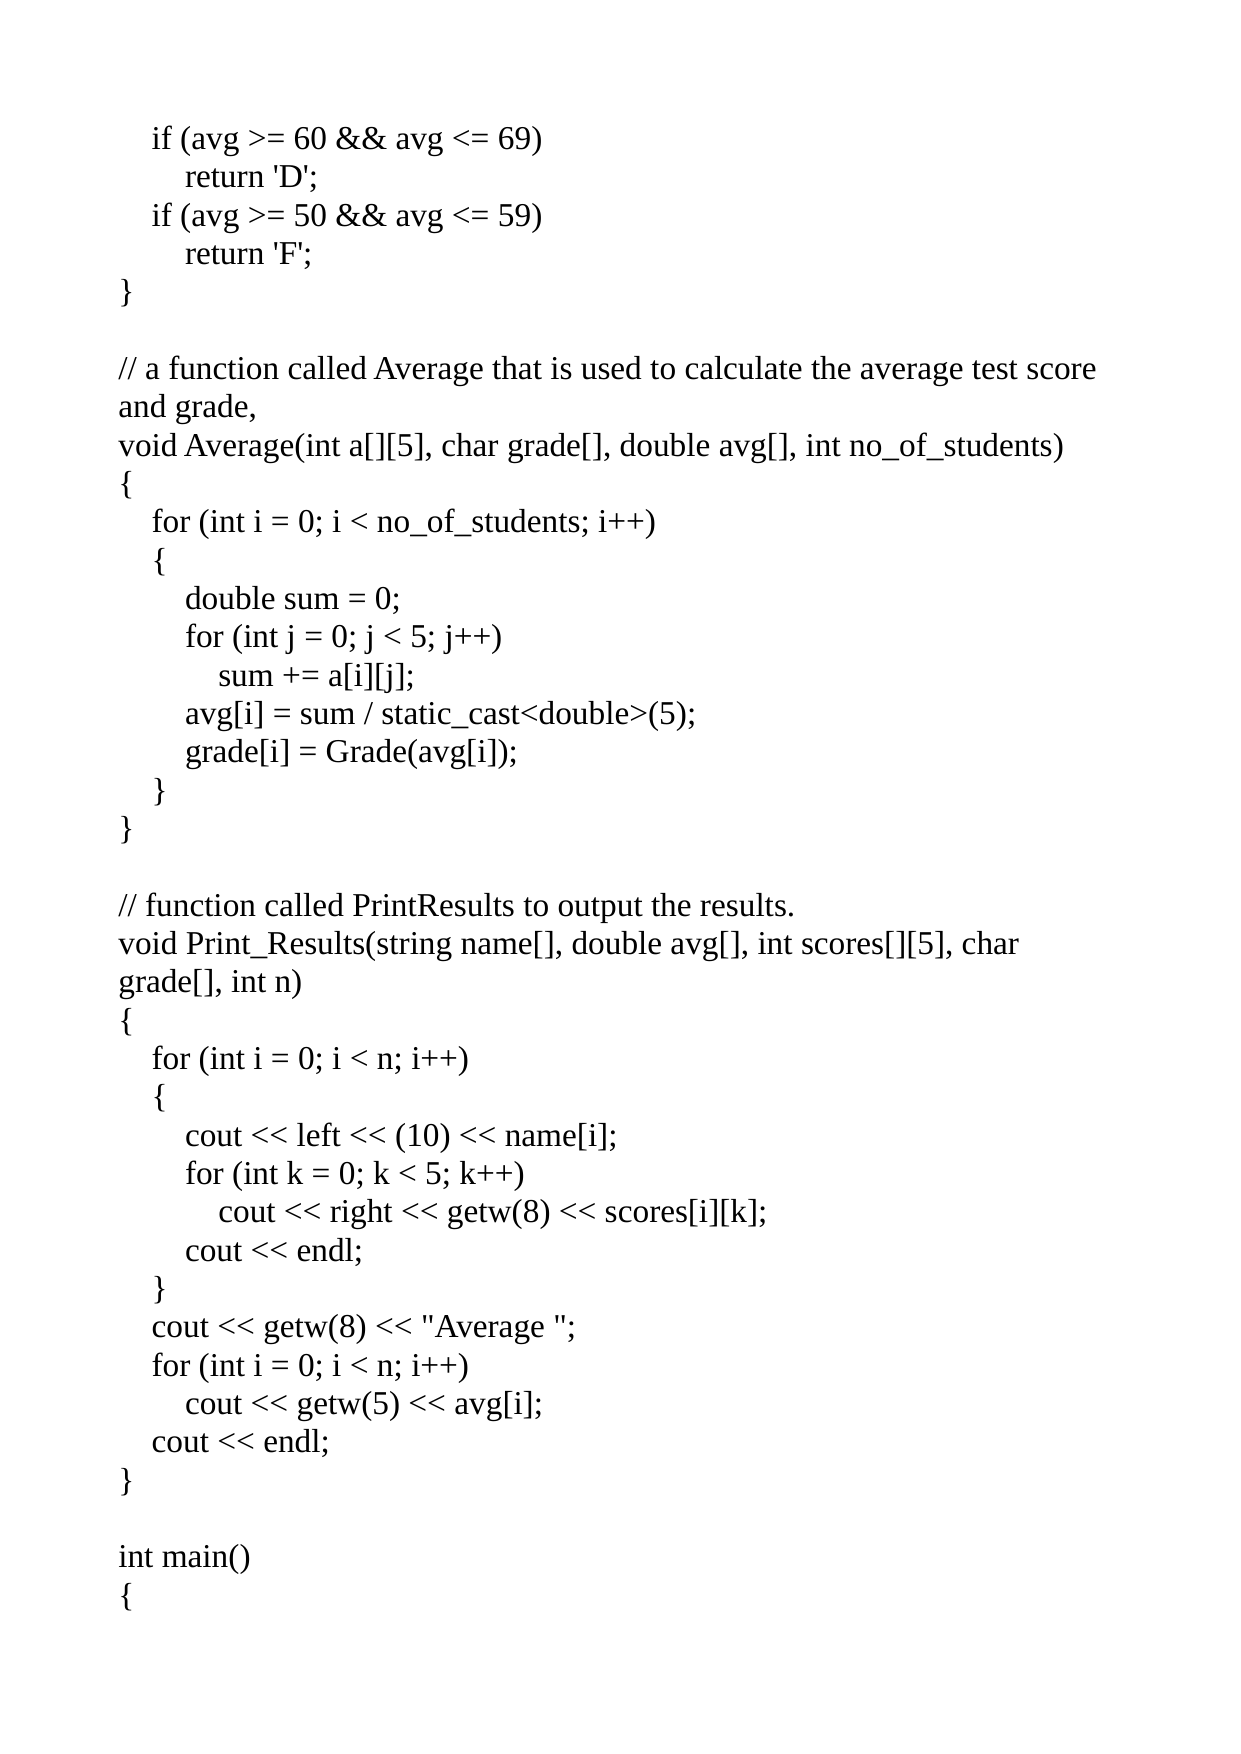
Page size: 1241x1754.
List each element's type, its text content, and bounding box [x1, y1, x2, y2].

text for (int i = 0; i < n; i++) [118, 1345, 1122, 1383]
text { [118, 463, 1122, 501]
text cout << endl; [118, 1230, 1122, 1268]
text } [118, 808, 1122, 846]
text // function called PrintResults to output the results. [118, 885, 1122, 923]
text } [118, 1460, 1122, 1498]
text for (int j = 0; j < 5; j++) [118, 616, 1122, 655]
text return 'F'; [118, 233, 1122, 271]
text { [118, 1575, 1122, 1613]
text void Average(int a[][5], char grade[], double avg[], int no_of_students) [118, 425, 1122, 463]
text void Print_Results(string name[], double avg[], int scores[][5], char grade[], int n) [118, 923, 1122, 1000]
text for (int i = 0; i < n; i++) [118, 1038, 1122, 1076]
text if (avg >= 60 && avg <= 69) [118, 118, 1122, 156]
text return 'D'; [118, 156, 1122, 195]
text } [118, 1268, 1122, 1306]
text cout << getw(5) << avg[i]; [118, 1383, 1122, 1421]
text cout << right << getw(8) << scores[i][k]; [118, 1191, 1122, 1230]
text { [118, 1076, 1122, 1115]
text { [118, 1000, 1122, 1038]
text int main() [118, 1536, 1122, 1575]
text } [118, 271, 1122, 310]
text // a function called Average that is used to calculate the average test score and grade, [118, 348, 1122, 425]
text for (int k = 0; k < 5; k++) [118, 1153, 1122, 1191]
text cout << endl; [118, 1421, 1122, 1460]
text sum += a[i][j]; [118, 655, 1122, 693]
text if (avg >= 50 && avg <= 59) [118, 195, 1122, 233]
text { [118, 540, 1122, 578]
text for (int i = 0; i < no_of_students; i++) [118, 501, 1122, 540]
text } [118, 770, 1122, 808]
text double sum = 0; [118, 578, 1122, 616]
text grade[i] = Grade(avg[i]); [118, 731, 1122, 770]
text avg[i] = sum / static_cast<double>(5); [118, 693, 1122, 731]
text cout << left << (10) << name[i]; [118, 1115, 1122, 1153]
text cout << getw(8) << "Average "; [118, 1306, 1122, 1345]
